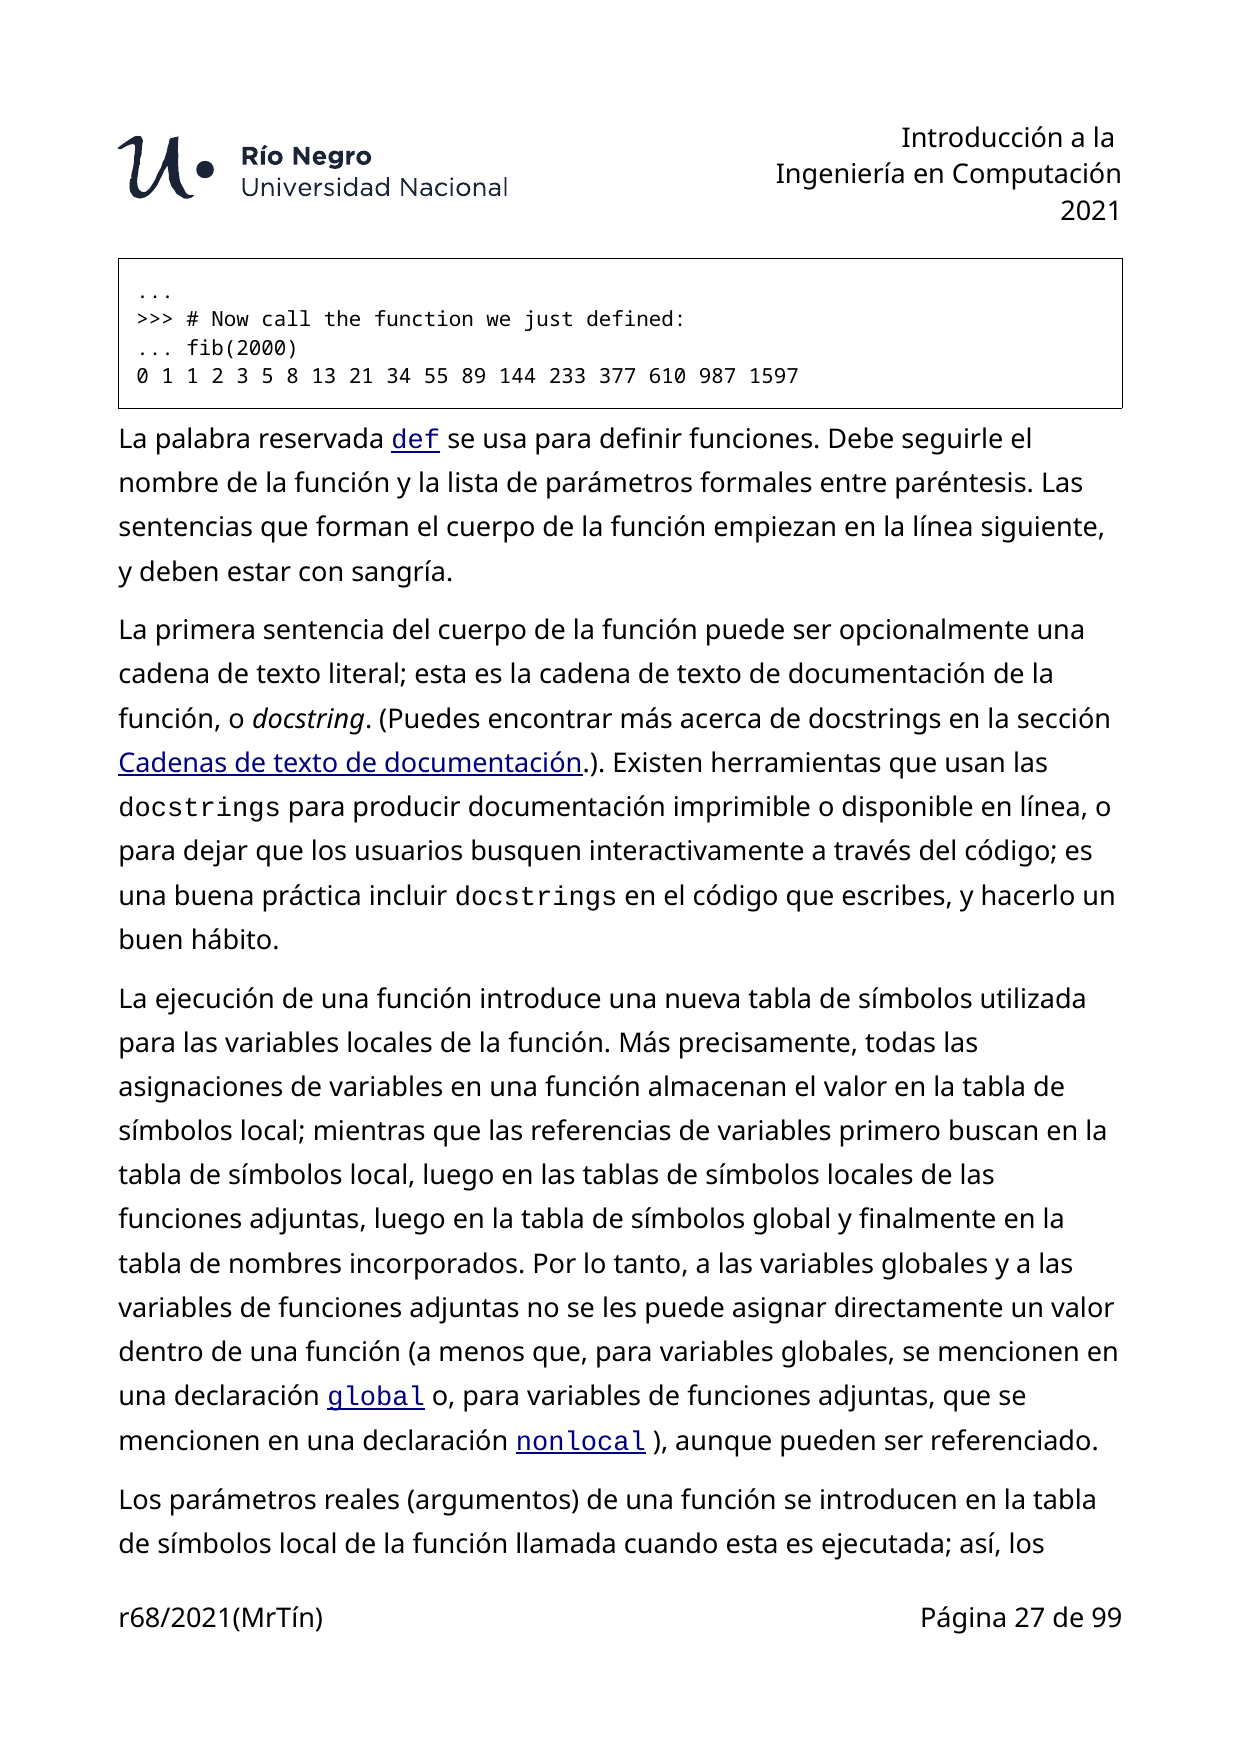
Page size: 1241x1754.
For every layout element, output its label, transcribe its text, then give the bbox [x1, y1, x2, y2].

text ... fib(2000) [119, 315, 1122, 343]
text >>> # Now call the function we just defined: [119, 287, 1122, 315]
text La palabra reservada def se usa para definir funciones. Debe seguirle el nombre de la función y la lista de parámetros formales entre paréntesis. Las sentencias que forman el cuerpo de la función empiezan en la línea siguiente, y deben estar con sangría. [118, 419, 1122, 589]
text Los parámetros reales (argumentos) de una función se introducen en la tabla de símbolos local de la función llamada cuando esta es ejecutada; así, los [118, 1480, 1122, 1561]
text La primera sentencia del cuerpo de la función puede ser opcionalmente una cadena de texto literal; esta es la cadena de texto de documentación de la función, o docstring. (Puedes encontrar más acerca de docstrings en la sección Cadenas de texto de documentación.). Existen herramientas que usan las docstrings para producir documentación imprimible o disponible en línea, o para dejar que los usuarios busquen interactivamente a través del código; es una buena práctica incluir docstrings en el código que escribes, y hacerlo un buen hábito. [118, 611, 1122, 957]
text ... [119, 259, 1122, 287]
text La ejecución de una función introduce una nueva tabla de símbolos utilizada para las variables locales de la función. Más precisamente, todas las asignaciones de variables en una función almacenan el valor en la tabla de símbolos local; mientras que las referencias de variables primero buscan en la tabla de símbolos local, luego en las tablas de símbolos locales de las funciones adjuntas, luego en la tabla de símbolos global y finalmente en la tabla de nombres incorporados. Por lo tanto, a las variables globales y a las variables de funciones adjuntas no se les puede asignar directamente un valor dentro de una función (a menos que, para variables globales, se mencionen en una declaración global o, para variables de funciones adjuntas, que se mencionen en una declaración nonlocal ), aunque pueden ser referenciado. [118, 979, 1122, 1458]
text 0 1 1 2 3 5 8 13 21 34 55 89 144 233 377 610 987 1597 [119, 343, 1122, 408]
